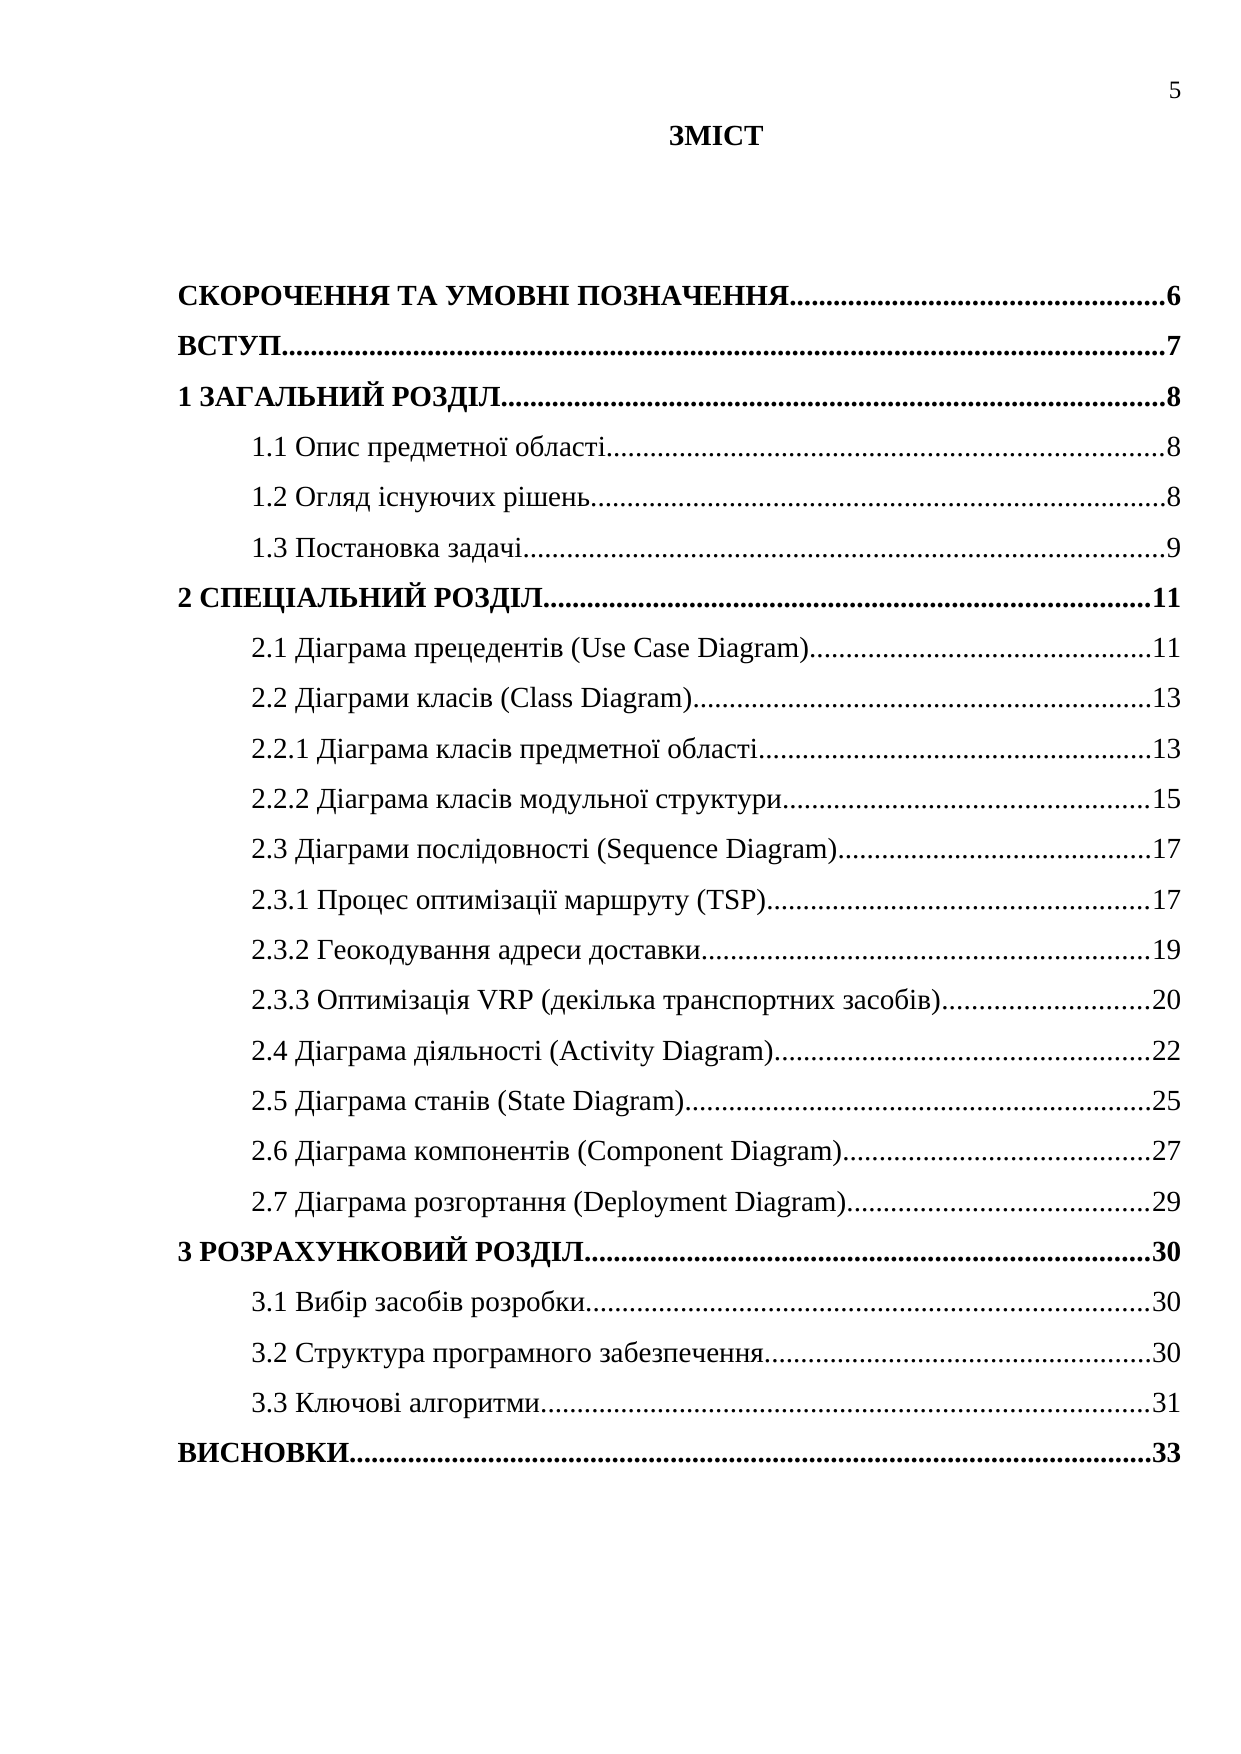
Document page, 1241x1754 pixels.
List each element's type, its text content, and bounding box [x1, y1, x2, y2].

text 3.3 Ключові алгоритми 31 [177, 1385, 1181, 1418]
text 2.4 Діаграма діяльності (Activity Diagram) 22 [177, 1033, 1181, 1066]
list 1 ЗАГАЛЬНИЙ РОЗДІЛ 8 [177, 379, 1181, 412]
list 2 СПЕЦІАЛЬНИЙ РОЗДІЛ 11 [177, 580, 1181, 613]
text 2.3 Діаграми послідовності (Sequence Diagram) 17 [177, 832, 1181, 865]
list ВСТУП 7 [177, 328, 1181, 362]
text 2.3.1 Процес оптимізації маршруту (TSP) 17 [177, 882, 1181, 915]
text 1.1 Опис предметної області 8 [177, 429, 1181, 463]
list ВИСНОВКИ 33 [177, 1435, 1181, 1469]
text 2.1 Діаграма прецедентів (Use Case Diagram) 11 [177, 630, 1181, 664]
text ЗМІСТ [177, 118, 1181, 152]
text 2.3.2 Геокодування адреси доставки 19 [177, 932, 1181, 966]
text 2.2 Діаграми класів (Class Diagram) 13 [177, 681, 1181, 714]
text 3.2 Структура програмного забезпечення 30 [177, 1335, 1181, 1368]
text 2.2.1 Діаграма класів предметної області 13 [177, 731, 1181, 764]
text 2.7 Діаграма розгортання (Deployment Diagram) 29 [177, 1184, 1181, 1217]
list 3 РОЗРАХУНКОВИЙ РОЗДІЛ 30 [177, 1234, 1181, 1268]
text 2.5 Діаграма станів (State Diagram) 25 [177, 1083, 1181, 1117]
text 1.3 Постановка задачі 9 [177, 530, 1181, 563]
text 3.1 Вибір засобів розробки 30 [177, 1284, 1181, 1318]
list СКОРОЧЕННЯ ТА УМОВНІ ПОЗНАЧЕННЯ 6 [177, 278, 1181, 312]
text 1.2 Огляд існуючих рішень 8 [177, 479, 1181, 513]
text 2.2.2 Діаграма класів модульної структури 15 [177, 781, 1181, 815]
text 2.6 Діаграма компонентів (Component Diagram) 27 [177, 1133, 1181, 1167]
text 2.3.3 Оптимізація VRP (декілька транспортних засобів) 20 [177, 982, 1181, 1016]
